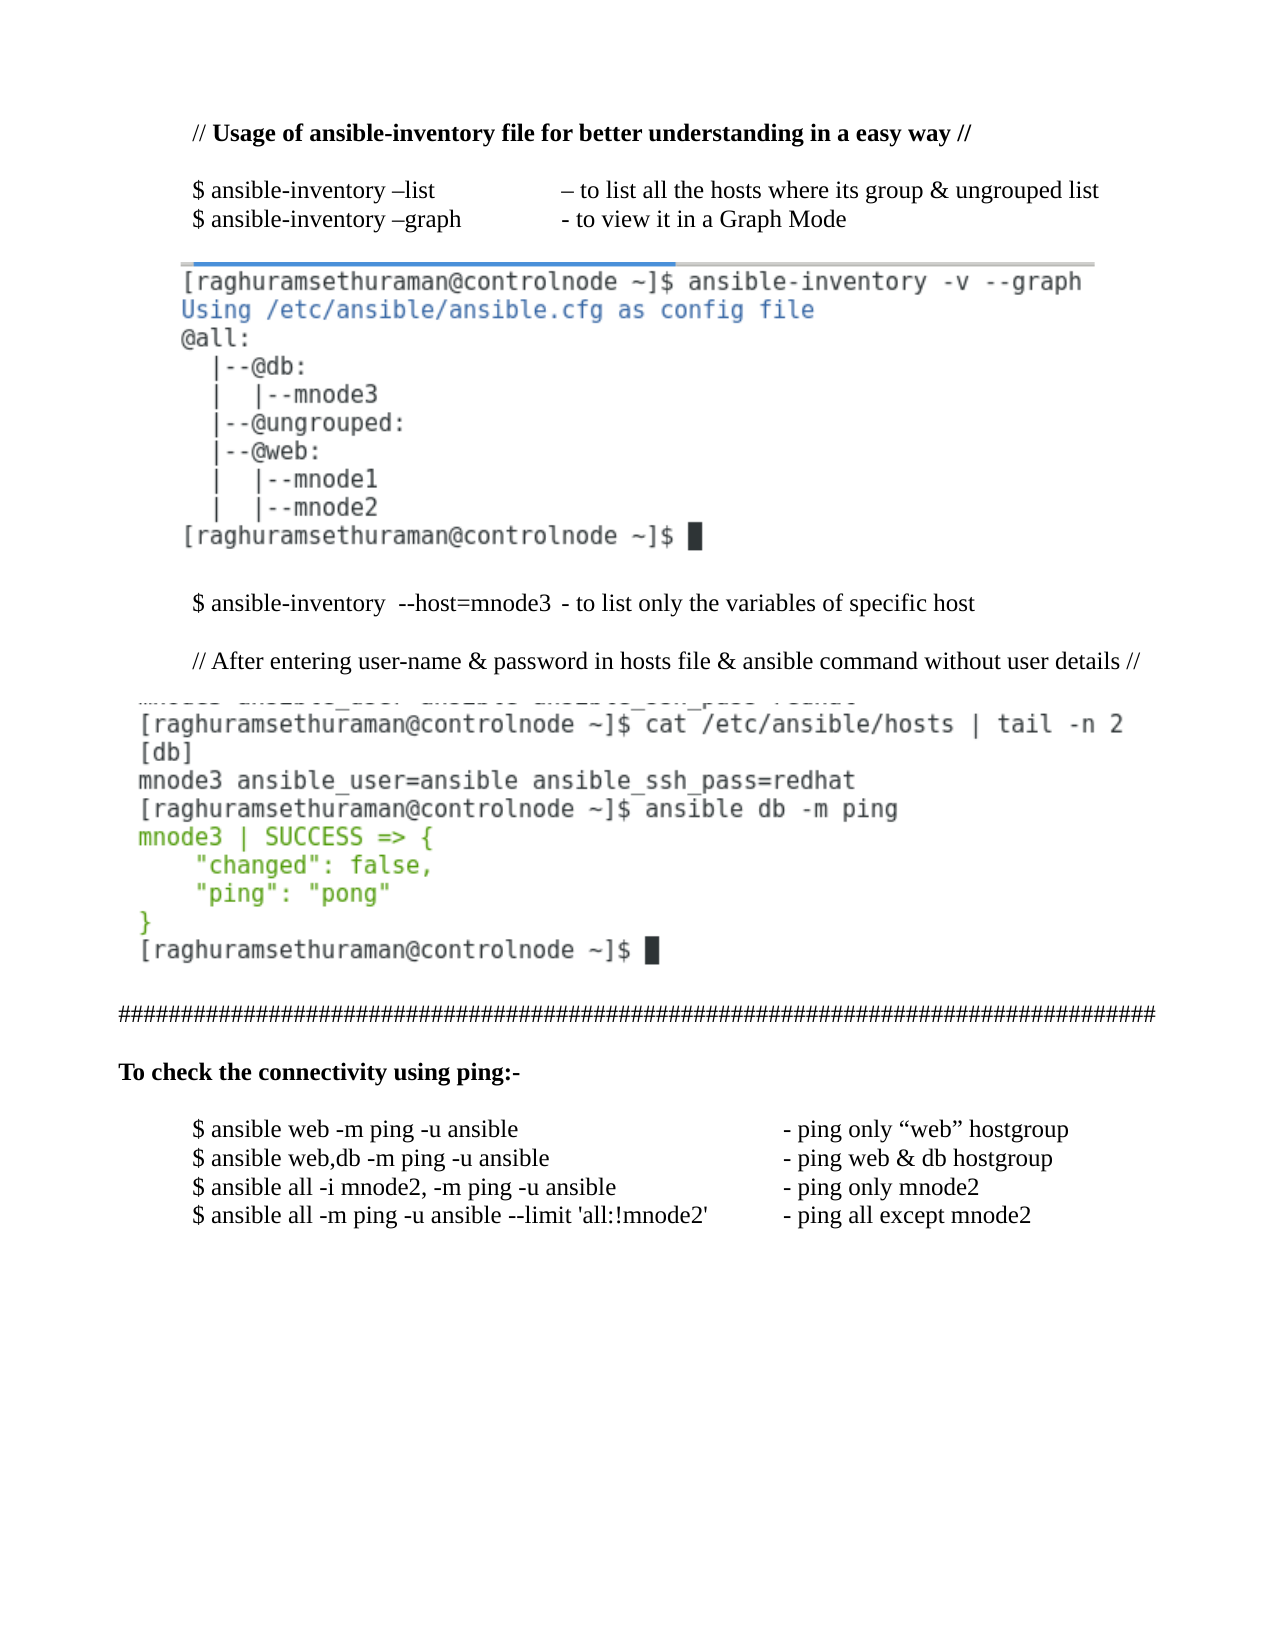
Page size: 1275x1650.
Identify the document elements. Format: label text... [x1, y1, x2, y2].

text ################################################################################### [118, 999, 1157, 1028]
picture [180, 262, 1095, 560]
text // Usage of ansible-inventory file for better understanding in a easy way // [118, 118, 1157, 147]
picture [137, 703, 1138, 971]
text $ ansible-inventory –list – to list all the hosts where its group & ungrouped list [118, 176, 1157, 204]
text $ ansible all -i mnode2, -m ping -u ansible - ping only mnode2 [118, 1172, 1157, 1201]
text $ ansible-inventory –graph - to view it in a Graph Mode [118, 204, 1157, 233]
text $ ansible-inventory --host=mnode3 - to list only the variables of specific host [118, 588, 1157, 617]
text $ ansible web,db -m ping -u ansible - ping web & db hostgroup [118, 1143, 1157, 1172]
text To check the connectivity using ping:- [118, 1057, 1157, 1086]
text // After entering user-name & password in hosts file & ansible command without user details // [118, 646, 1157, 675]
text $ ansible all -m ping -u ansible --limit 'all:!mnode2' - ping all except mnode2 [118, 1201, 1157, 1229]
text $ ansible web -m ping -u ansible - ping only “web” hostgroup [118, 1114, 1157, 1143]
